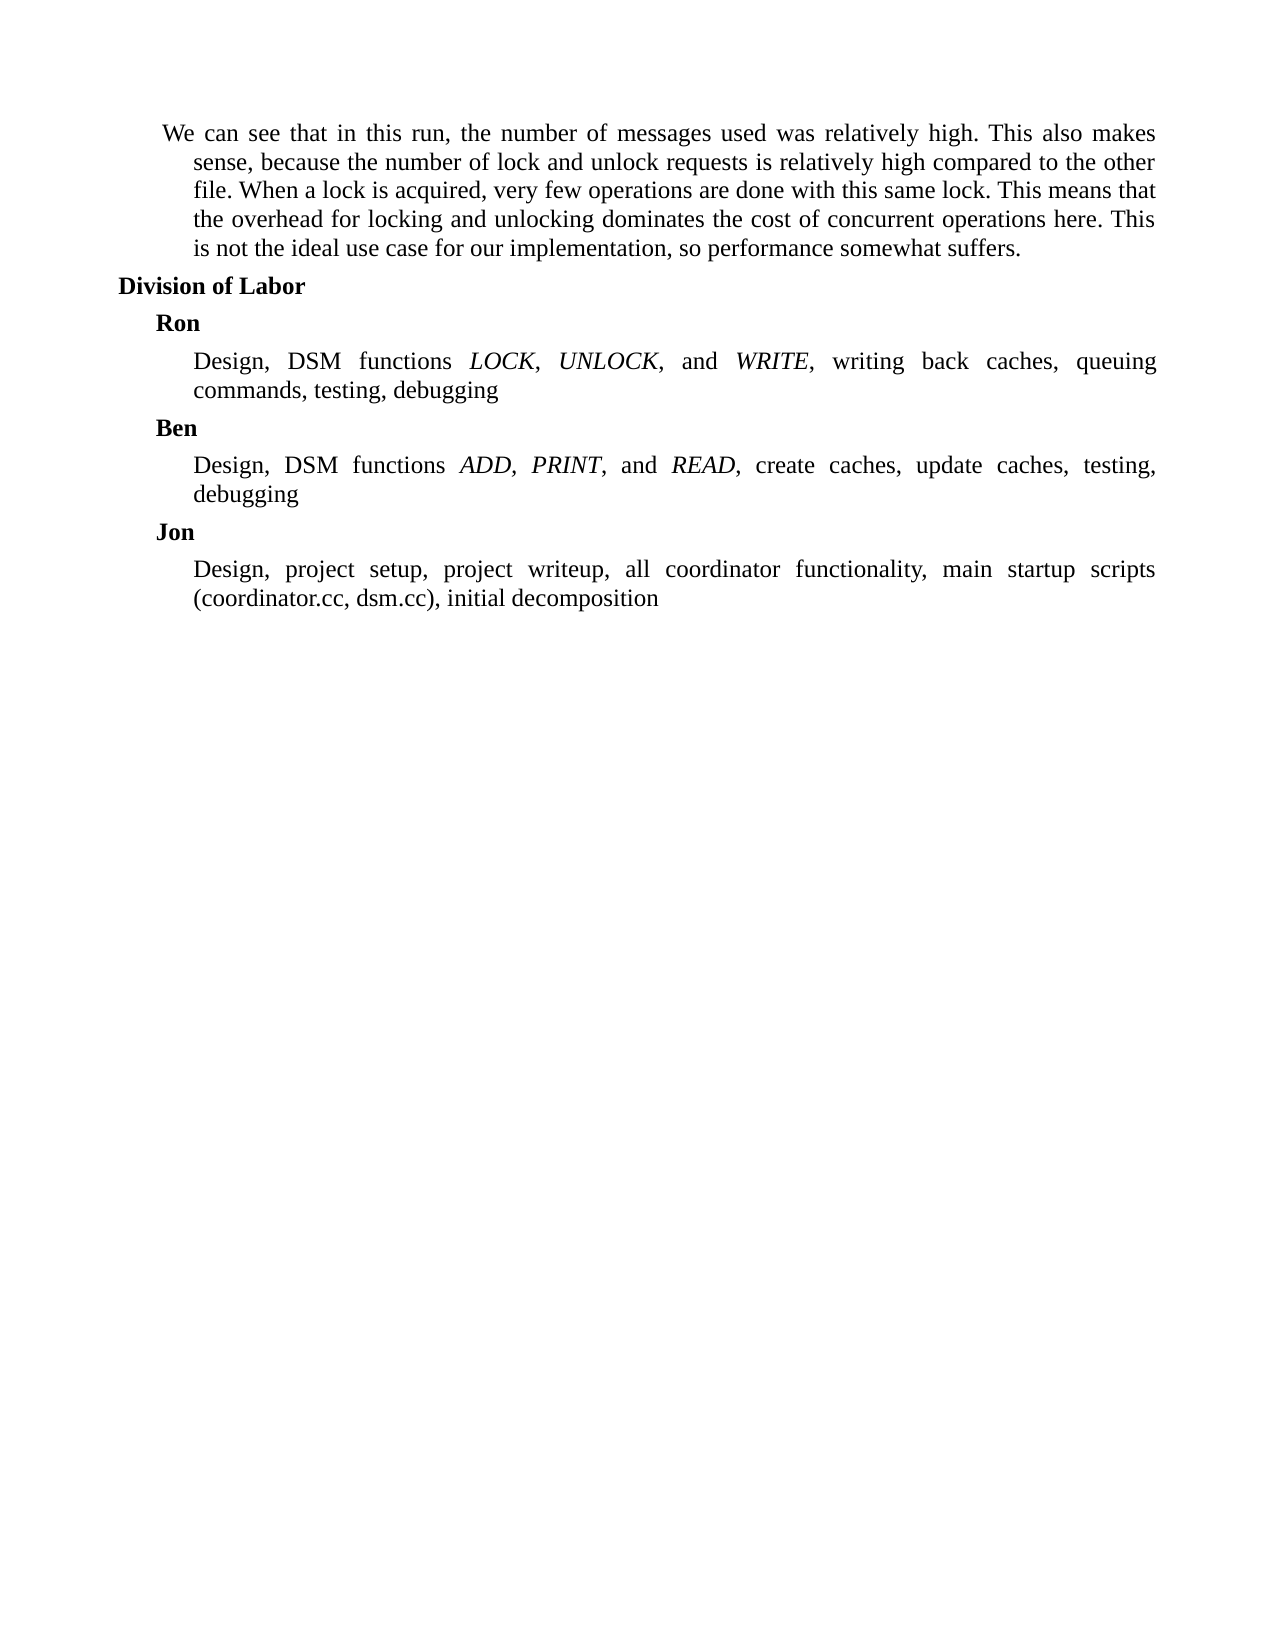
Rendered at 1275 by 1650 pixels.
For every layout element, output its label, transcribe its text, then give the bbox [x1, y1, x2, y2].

list Design, project setup, project writeup, all coordinator functionality, main startup scripts (coordinator.cc, dsm.cc), initial decomposition [193, 554, 1157, 612]
text Ben [156, 413, 1157, 441]
list Design, DSM functions LOCK, UNLOCK, and WRITE, writing back caches, queuing commands, testing, debugging [193, 346, 1157, 404]
text Division of Labor [118, 271, 1157, 299]
text Ron [156, 308, 1157, 337]
text We can see that in this run, the number of messages used was relatively high. This also makes sense, because the number of lock and unlock requests is relatively high compared to the other file. When a lock is acquired, very few operations are done with this same lock. This means that the overhead for locking and unlocking dominates the cost of concurrent operations here. This is not the ideal use case for our implementation, so performance somewhat suffers. [162, 118, 1157, 262]
list Design, DSM functions ADD, PRINT, and READ, create caches, update caches, testing, debugging [193, 450, 1157, 508]
text Jon [156, 517, 1157, 546]
